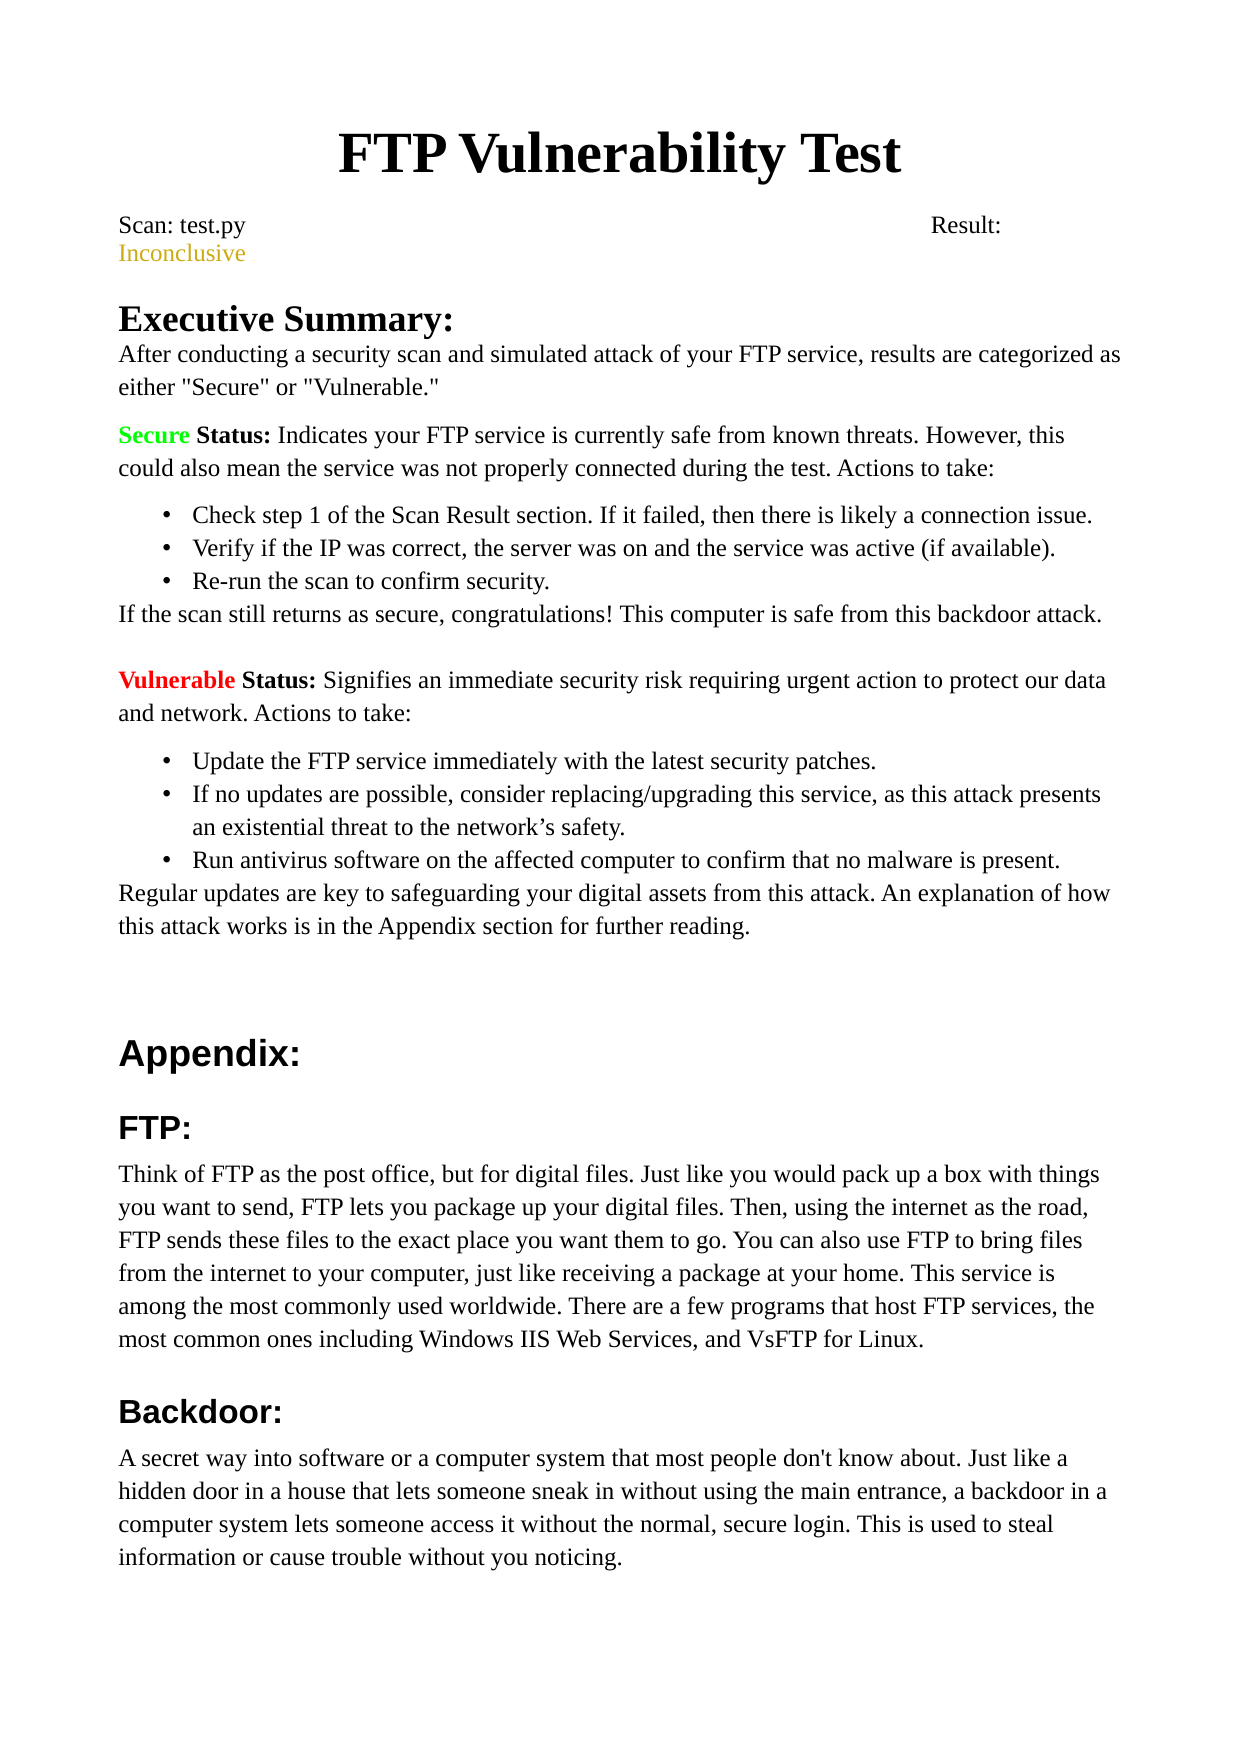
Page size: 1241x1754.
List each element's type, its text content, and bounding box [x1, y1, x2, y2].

subtitle FTP: [118, 1108, 1122, 1146]
text Regular updates are key to safeguarding your digital assets from this attack. An explanation of how this attack works is in the Appendix section for further reading. [118, 878, 1122, 940]
list Re-run the scan to confirm security. [162, 566, 1122, 595]
subtitle Appendix: [118, 1031, 1122, 1074]
text Think of FTP as the post office, but for digital files. Just like you would pack up a box with things you want to send, FTP lets you package up your digital files. Then, using the internet as the road, FTP sends these files to the exact place you want them to go. You can also use FTP to bring files from the internet to your computer, just like receiving a package at your home. This service is among the most commonly used worldwide. There are a few programs that host FTP services, the most common ones including Windows IIS Web Services, and VsFTP for Linux. [118, 1159, 1122, 1353]
text Scan: test.py Result: Inconclusive [118, 210, 1122, 267]
text Secure Status: Indicates your FTP service is currently safe from known threats. However, this could also mean the service was not properly connected during the test. Actions to take: [118, 420, 1122, 482]
text A secret way into software or a computer system that most people don't know about. Just like a hidden door in a house that lets someone sneak in without using the main entrance, a backdoor in a computer system lets someone access it without the normal, secure login. This is used to steal information or cause trouble without you noticing. [118, 1443, 1122, 1571]
list Check step 1 of the Scan Result section. If it failed, then there is likely a connection issue. [162, 500, 1122, 529]
text Executive Summary: [118, 296, 1122, 339]
subtitle Backdoor: [118, 1392, 1122, 1431]
list Update the FTP service immediately with the latest security patches. [162, 746, 1122, 775]
text After conducting a security scan and simulated attack of your FTP service, results are categorized as either "Secure" or "Vulnerable." [118, 339, 1122, 401]
text Vulnerable Status: Signifies an immediate security risk requiring urgent action to protect our data and network. Actions to take: [118, 666, 1122, 727]
text If the scan still returns as secure, congratulations! This computer is safe from this backdoor attack. [118, 599, 1122, 628]
list If no updates are possible, consider replacing/upgrading this service, as this attack presents an existential threat to the network’s safety. [162, 779, 1122, 841]
text FTP Vulnerability Test [118, 118, 1122, 185]
list Run antivirus software on the affected computer to confirm that no malware is present. [162, 845, 1122, 874]
list Verify if the IP was correct, the server was on and the service was active (if available). [162, 533, 1122, 562]
